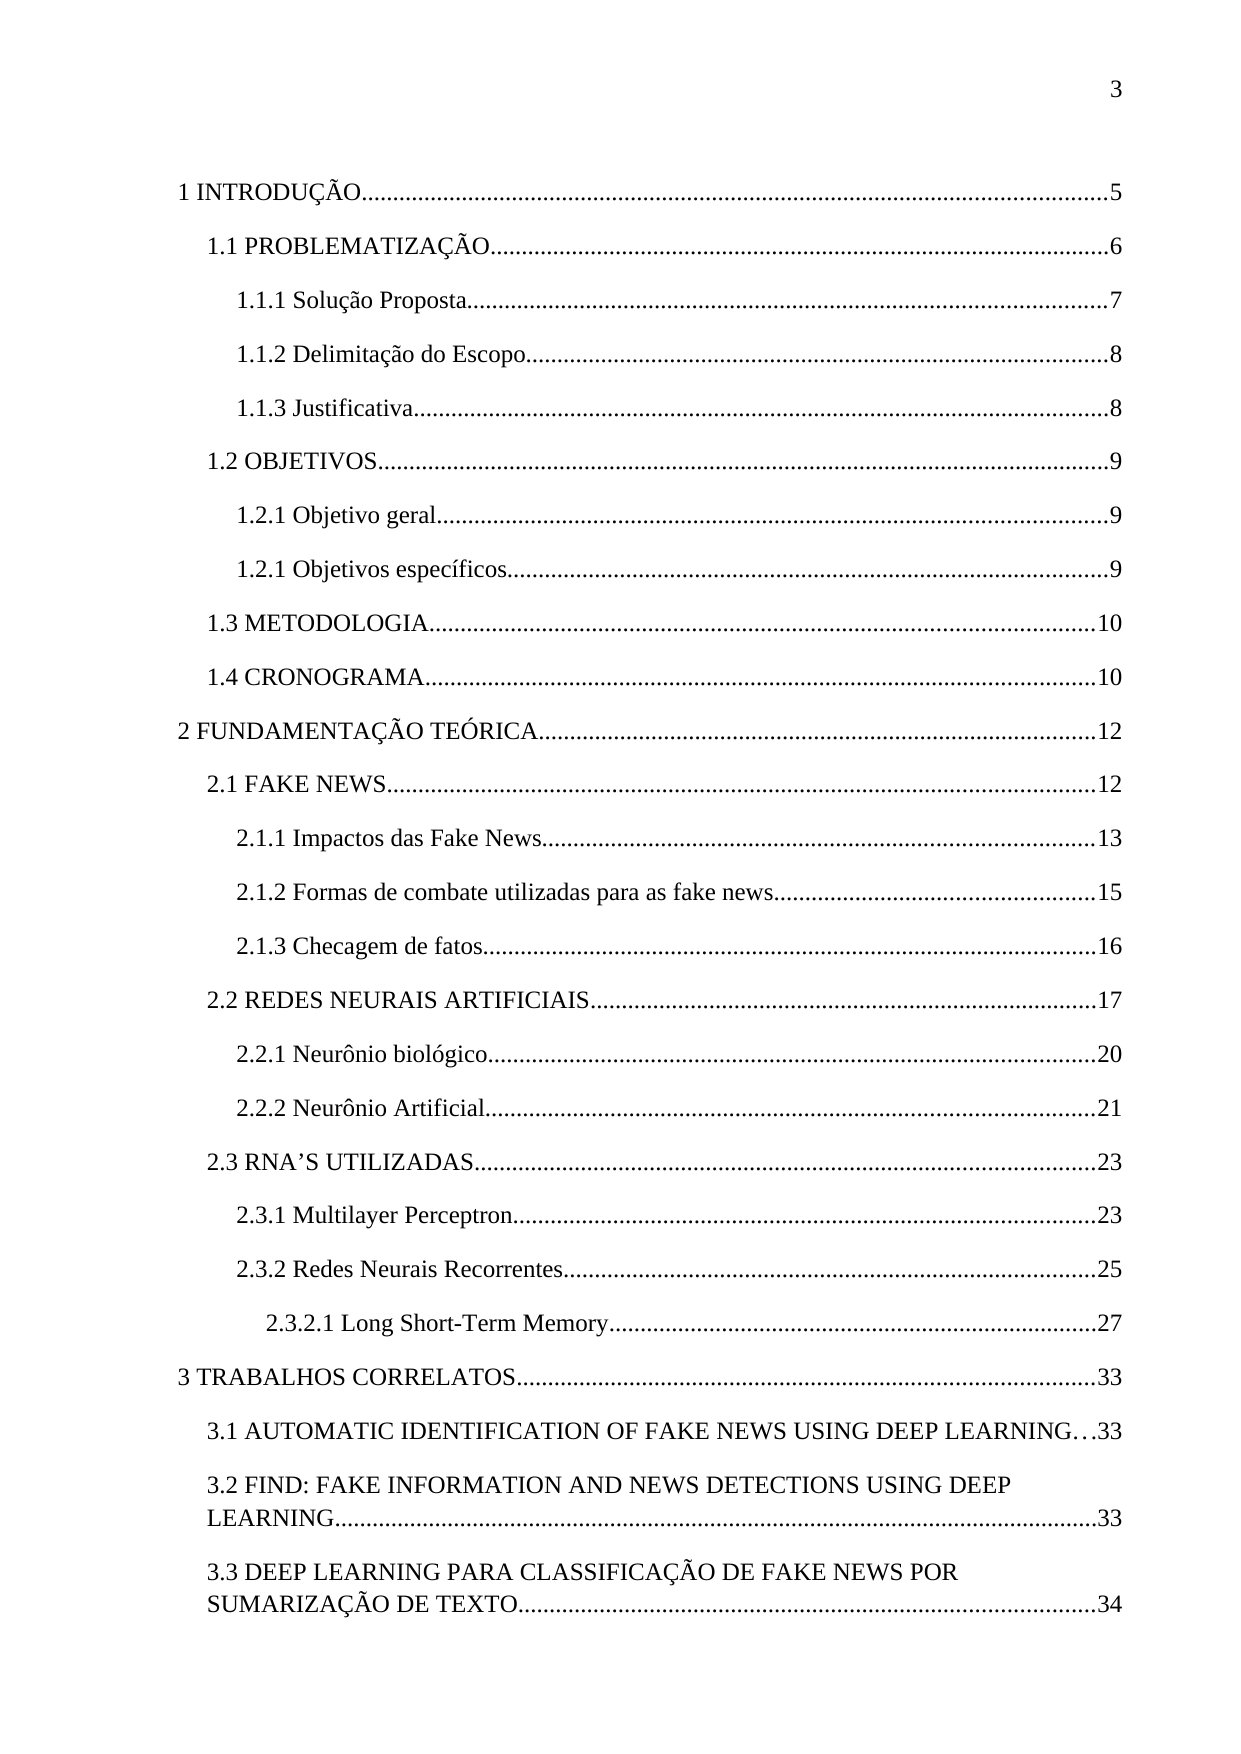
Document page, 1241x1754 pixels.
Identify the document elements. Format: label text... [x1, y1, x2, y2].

text 2.1.3 Checagem de fatos 16 [236, 931, 1122, 960]
text 2.3.2 Redes Neurais Recorrentes 25 [236, 1254, 1122, 1283]
text 1 INTRODUÇÃO 5 [177, 177, 1122, 206]
text 2.3 RNA’S UTILIZADAS 23 [207, 1147, 1122, 1175]
text 3.2 FIND: FAKE INFORMATION AND NEWS DETECTIONS USING DEEP LEARNING 33 [207, 1470, 1122, 1531]
text 1.1.1 Solução Proposta 7 [236, 285, 1122, 314]
text 1.4 CRONOGRAMA 10 [207, 662, 1122, 691]
text 3 TRABALHOS CORRELATOS 33 [177, 1362, 1122, 1391]
text 2 FUNDAMENTAÇÃO TEÓRICA 12 [177, 716, 1122, 744]
text 2.2.1 Neurônio biológico 20 [236, 1039, 1122, 1068]
text 1.2 OBJETIVOS 9 [207, 446, 1122, 475]
text 1.1 PROBLEMATIZAÇÃO 6 [207, 231, 1122, 260]
text 1.1.3 Justificativa 8 [236, 393, 1122, 421]
text 2.2 REDES NEURAIS ARTIFICIAIS 17 [207, 985, 1122, 1014]
text 1.2.1 Objetivo geral 9 [236, 500, 1122, 529]
text 2.1.2 Formas de combate utilizadas para as fake news 15 [236, 877, 1122, 906]
text 1.3 METODOLOGIA 10 [207, 608, 1122, 637]
text 2.1.1 Impactos das Fake News 13 [236, 823, 1122, 852]
text 2.2.2 Neurônio Artificial 21 [236, 1093, 1122, 1121]
text 2.3.1 Multilayer Perceptron 23 [236, 1200, 1122, 1229]
text 1.1.2 Delimitação do Escopo 8 [236, 339, 1122, 367]
text 1.2.1 Objetivos específicos 9 [236, 554, 1122, 583]
text 2.3.2.1 Long Short-Term Memory 27 [266, 1308, 1122, 1337]
text 3.1 AUTOMATIC IDENTIFICATION OF FAKE NEWS USING DEEP LEARNING 33 [207, 1416, 1122, 1444]
text 3.3 DEEP LEARNING PARA CLASSIFICAÇÃO DE FAKE NEWS POR SUMARIZAÇÃO DE TEXTO 34 [207, 1557, 1122, 1618]
text 2.1 FAKE NEWS 12 [207, 769, 1122, 798]
